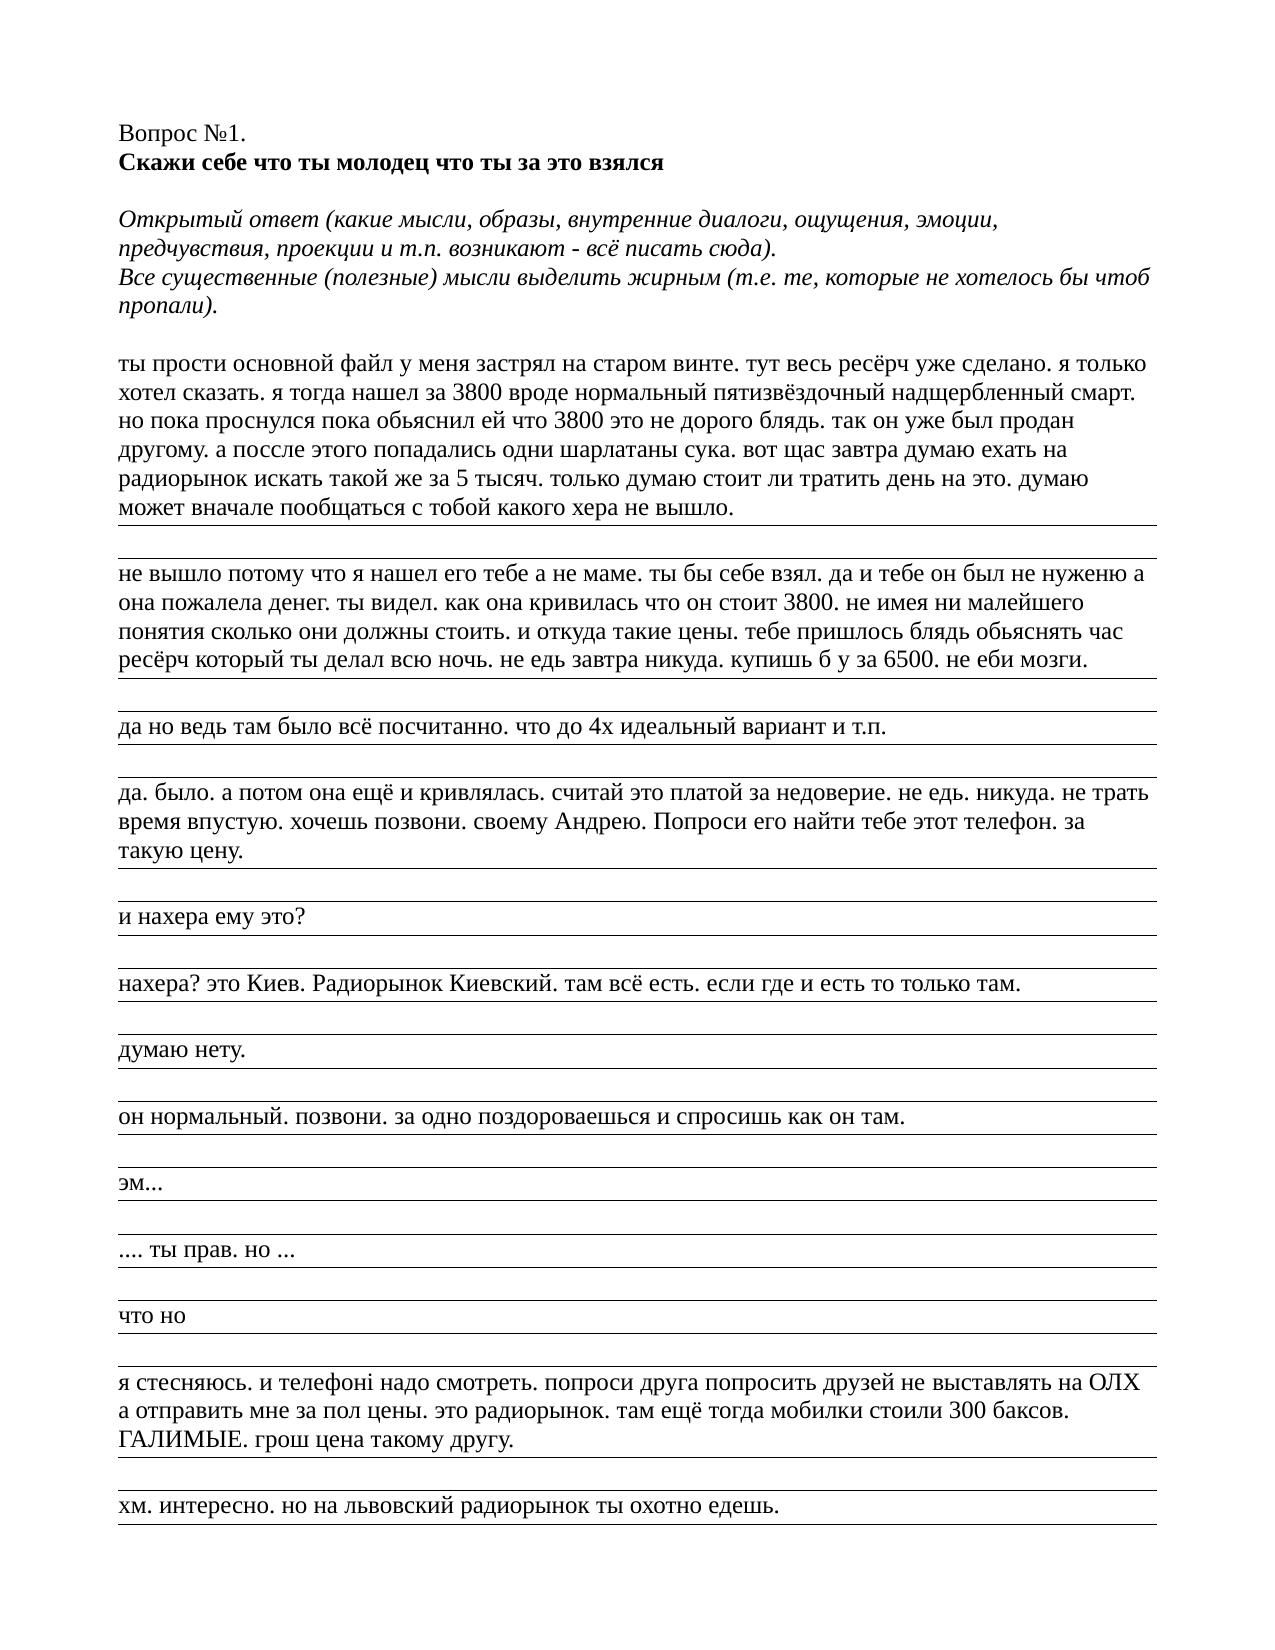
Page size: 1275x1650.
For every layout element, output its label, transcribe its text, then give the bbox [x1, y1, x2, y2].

text Вопрос №1. [118, 118, 1157, 147]
text не вышло потому что я нашел его тебе а не маме. ты бы себе взял. да и тебе он был не нуженю а она пожалела денег. ты видел. как она кривилась что он стоит 3800. не имея ни малейшего понятия сколько они должны стоить. и откуда такие цены. тебе пришлось блядь обьяснять час ресёрч который ты делал всю ночь. не едь завтра никуда. купишь б у за 6500. не еби мозги. [118, 559, 1157, 678]
text он нормальный. позвони. за одно поздороваешься и спросишь как он там. [118, 1102, 1157, 1134]
text я стесняюсь. и телефоні надо смотреть. попроси друга попросить друзей не выставлять на ОЛХ а отправить мне за пол цены. это радиорынок. там ещё тогда мобилки стоили 300 баксов. ГАЛИМЫЕ. грош цена такому другу. [118, 1367, 1157, 1457]
text эм... [118, 1168, 1157, 1200]
text Скажи себе что ты молодец что ты за это взялся [118, 147, 1157, 176]
text .... ты прав. но ... [118, 1235, 1157, 1267]
text ты прости основной файл у меня застрял на старом винте. тут весь ресёрч уже сделано. я только хотел сказать. я тогда нашел за 3800 вроде нормальный пятизвёздочный надщербленный смарт. но пока проснулся пока обьяснил ей что 3800 это не дорого блядь. так он уже был продан другому. а поссле этого попадались одни шарлатаны сука. вот щас завтра думаю ехать на радиорынок искать такой же за 5 тысяч. только думаю стоит ли тратить день на это. думаю может вначале пообщаться с тобой какого хера не вышло. [118, 348, 1157, 525]
text да но ведь там было всё посчитанно. что до 4х идеальный вариант и т.п. [118, 712, 1157, 744]
text хм. интересно. но на львовский радиорынок ты охотно едешь. [118, 1491, 1157, 1524]
text Все существенные (полезные) мысли выделить жирным (т.е. те, которые не хотелось бы чтоб пропали). [118, 262, 1157, 319]
text и нахера ему это? [118, 902, 1157, 935]
text нахера? это Киев. Радиорынок Киевский. там всё есть. если где и есть то только там. [118, 969, 1157, 1001]
text Открытый ответ (какие мысли, образы, внутренние диалоги, ощущения, эмоции, предчувствия, проекции и т.п. возникают - всё писать сюда). [118, 204, 1157, 262]
text да. было. а потом она ещё и кривлялась. считай это платой за недоверие. не едь. никуда. не трать время впустую. хочешь позвони. своему Андрею. Попроси его найти тебе этот телефон. за такую цену. [118, 778, 1157, 868]
text думаю нету. [118, 1035, 1157, 1068]
text что но [118, 1301, 1157, 1333]
